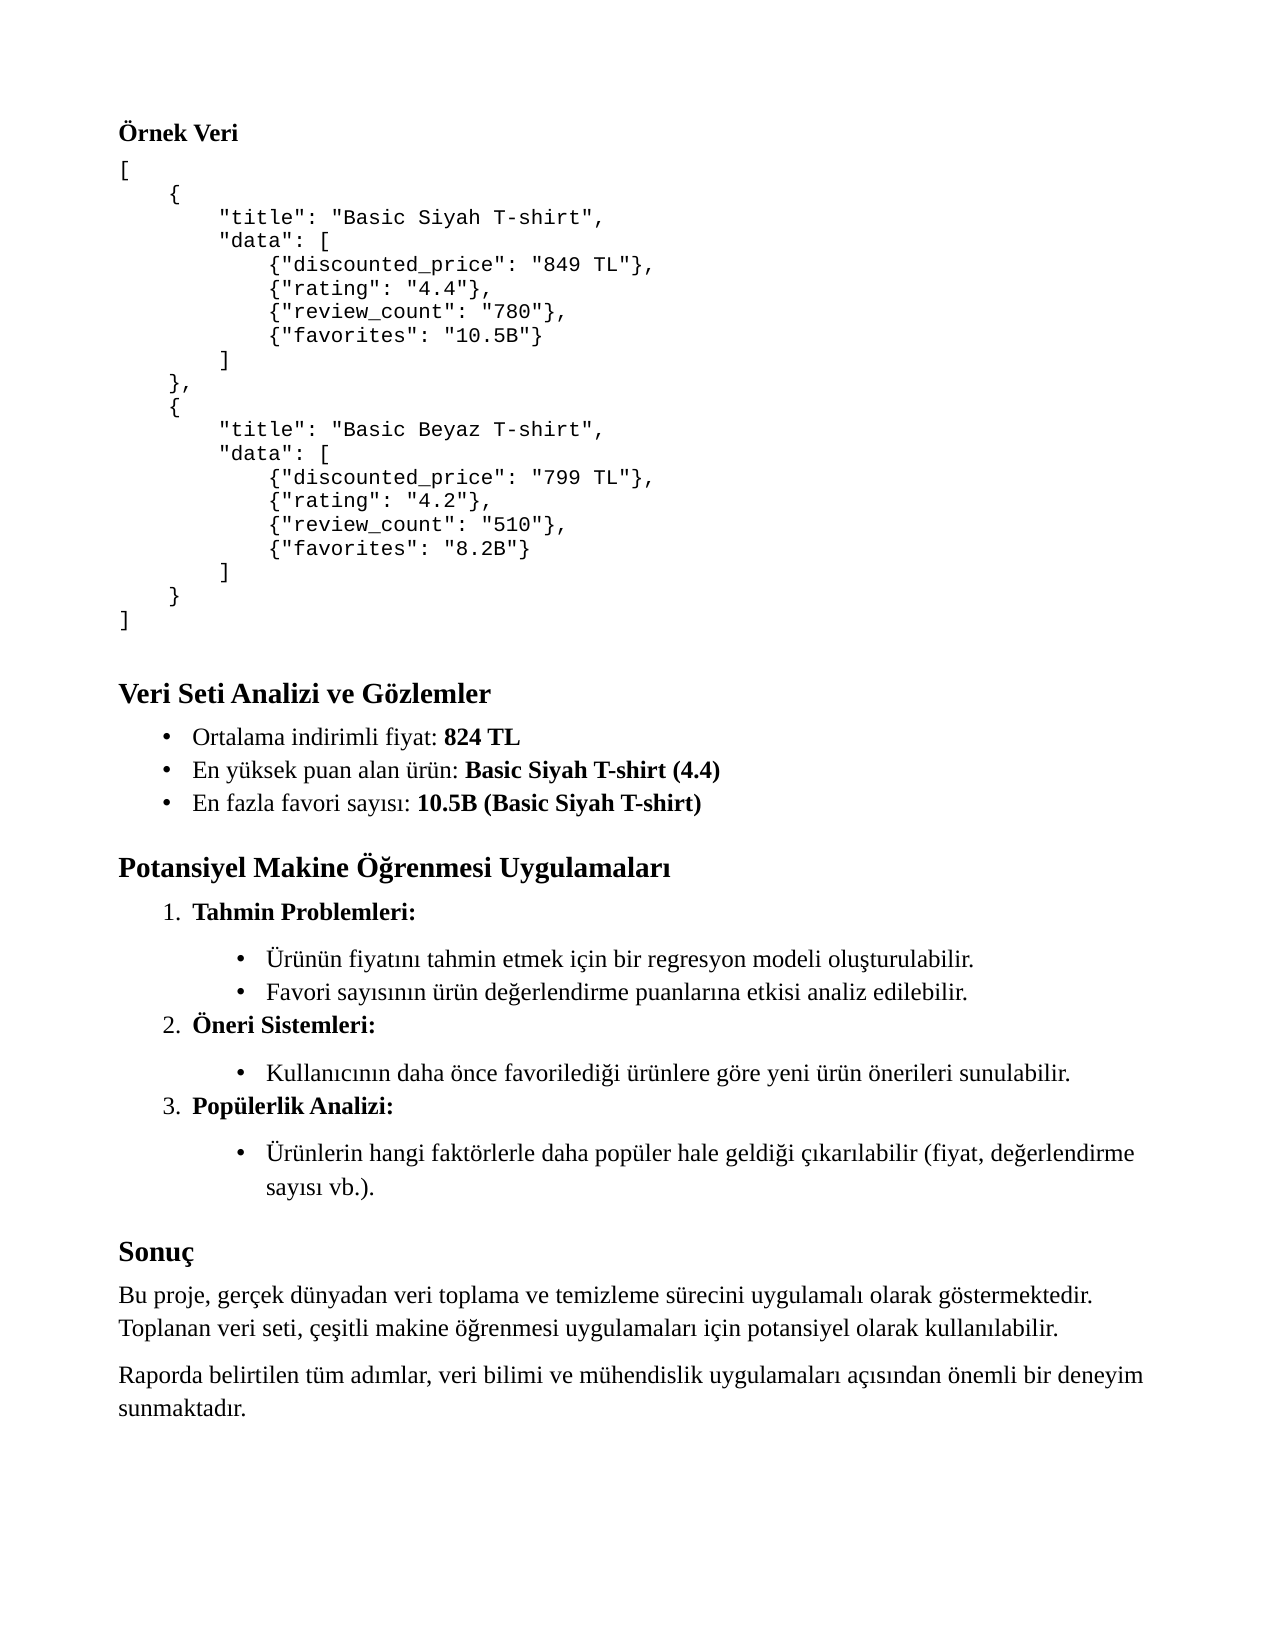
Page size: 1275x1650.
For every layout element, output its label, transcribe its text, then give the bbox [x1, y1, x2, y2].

list Popülerlik Analizi: [162, 1091, 1157, 1120]
list Ortalama indirimli fiyat: 824 TL [162, 722, 1157, 751]
list Tahmin Problemleri: [162, 897, 1157, 925]
text "title": "Basic Beyaz T-shirt", [118, 419, 1157, 443]
text {"rating": "4.4"}, [118, 278, 1157, 301]
text Bu proje, gerçek dünyadan veri toplama ve temizleme sürecini uygulamalı olarak göstermektedir. Toplanan veri seti, çeşitli makine öğrenmesi uygulamaları için potansiyel olarak kullanılabilir. [118, 1280, 1157, 1342]
list Kullanıcının daha önce favorilediği ürünlere göre yeni ürün önerileri sunulabilir. [236, 1058, 1157, 1087]
text { [118, 183, 1157, 207]
text {"rating": "4.2"}, [118, 490, 1157, 514]
text ] [118, 609, 1157, 632]
text {"discounted_price": "849 TL"}, [118, 254, 1157, 278]
text {"favorites": "8.2B"} [118, 538, 1157, 561]
text { [118, 396, 1157, 419]
text } [118, 585, 1157, 609]
text {"review_count": "510"}, [118, 514, 1157, 538]
text ] [118, 561, 1157, 585]
subtitle Potansiyel Makine Öğrenmesi Uygulamaları [118, 851, 1157, 884]
text {"favorites": "10.5B"} [118, 325, 1157, 348]
list En yüksek puan alan ürün: Basic Siyah T-shirt (4.4) [162, 755, 1157, 784]
text "data": [ [118, 443, 1157, 467]
subtitle Veri Seti Analizi ve Gözlemler [118, 676, 1157, 710]
text {"discounted_price": "799 TL"}, [118, 467, 1157, 490]
text {"review_count": "780"}, [118, 301, 1157, 325]
list Ürünlerin hangi faktörlerle daha popüler hale geldiği çıkarılabilir (fiyat, değerlendirme sayısı vb.). [236, 1138, 1157, 1200]
text "title": "Basic Siyah T-shirt", [118, 207, 1157, 230]
list En fazla favori sayısı: 10.5B (Basic Siyah T-shirt) [162, 788, 1157, 817]
text [ [118, 159, 1157, 183]
text ] [118, 348, 1157, 372]
list Favori sayısının ürün değerlendirme puanlarına etkisi analiz edilebilir. [236, 977, 1157, 1006]
subtitle Sonuç [118, 1234, 1157, 1267]
text }, [118, 372, 1157, 396]
list Öneri Sistemleri: [162, 1010, 1157, 1039]
text Raporda belirtilen tüm adımlar, veri bilimi ve mühendislik uygulamaları açısından önemli bir deneyim sunmaktadır. [118, 1360, 1157, 1422]
list Ürünün fiyatını tahmin etmek için bir regresyon modeli oluşturulabilir. [236, 944, 1157, 973]
text "data": [ [118, 230, 1157, 254]
subtitle Örnek Veri [118, 118, 1157, 147]
